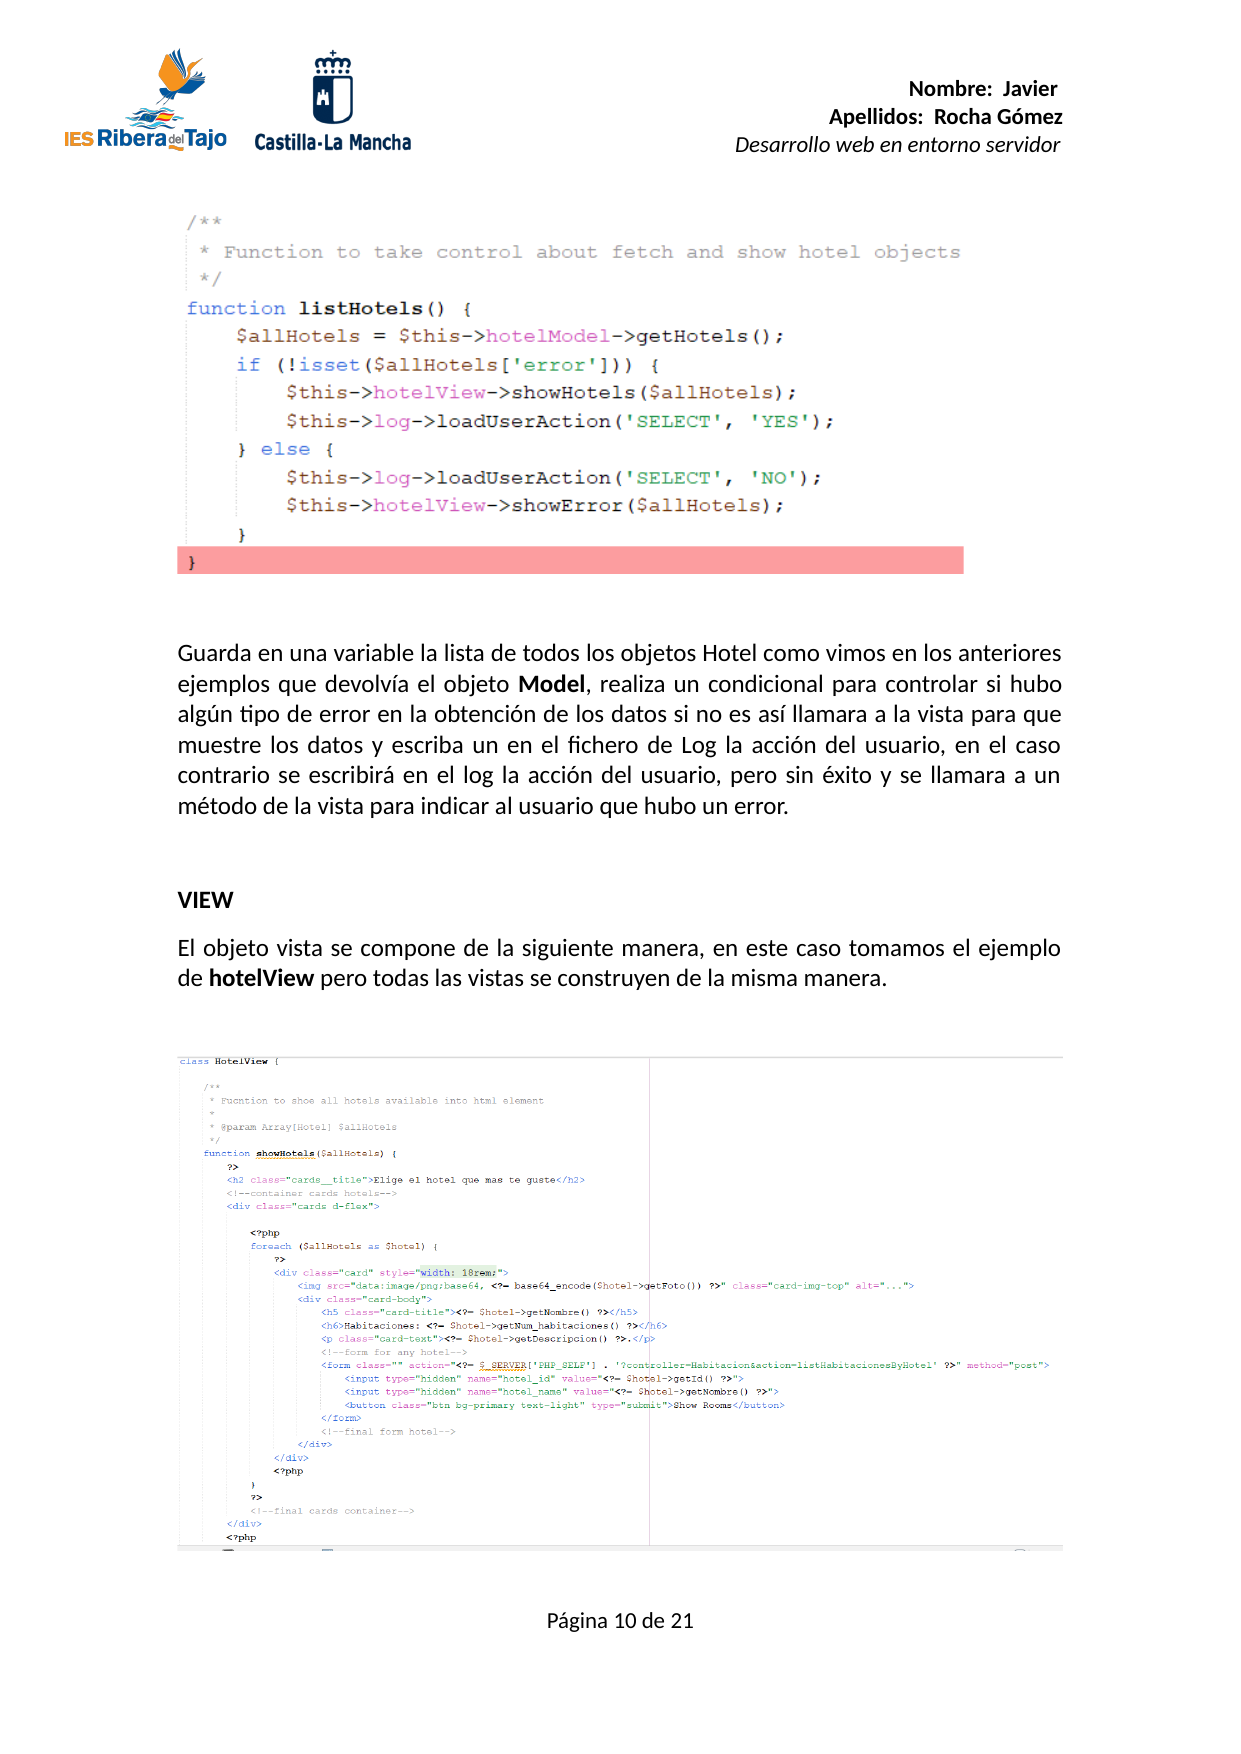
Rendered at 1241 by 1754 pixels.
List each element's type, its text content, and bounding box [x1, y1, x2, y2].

text VIEW [177, 884, 1063, 915]
text Guarda en una variable la lista de todos los objetos Hotel como vimos en los anteriores ejemplos que devolvía el objeto Model, realiza un condicional para controlar si hubo algún tipo de error en la obtención de los datos si no es así llamara a la vista para que muestre los datos y escriba un en el fichero de Log la acción del usuario, en el caso contrario se escribirá en el log la acción del usuario, pero sin éxito y se llamara a un método de la vista para indicar al usuario que hubo un error. [177, 638, 1063, 821]
text El objeto vista se compone de la siguiente manera, en este caso tomamos el ejemplo de hotelView pero todas las vistas se construyen de la misma manera. [177, 932, 1063, 993]
